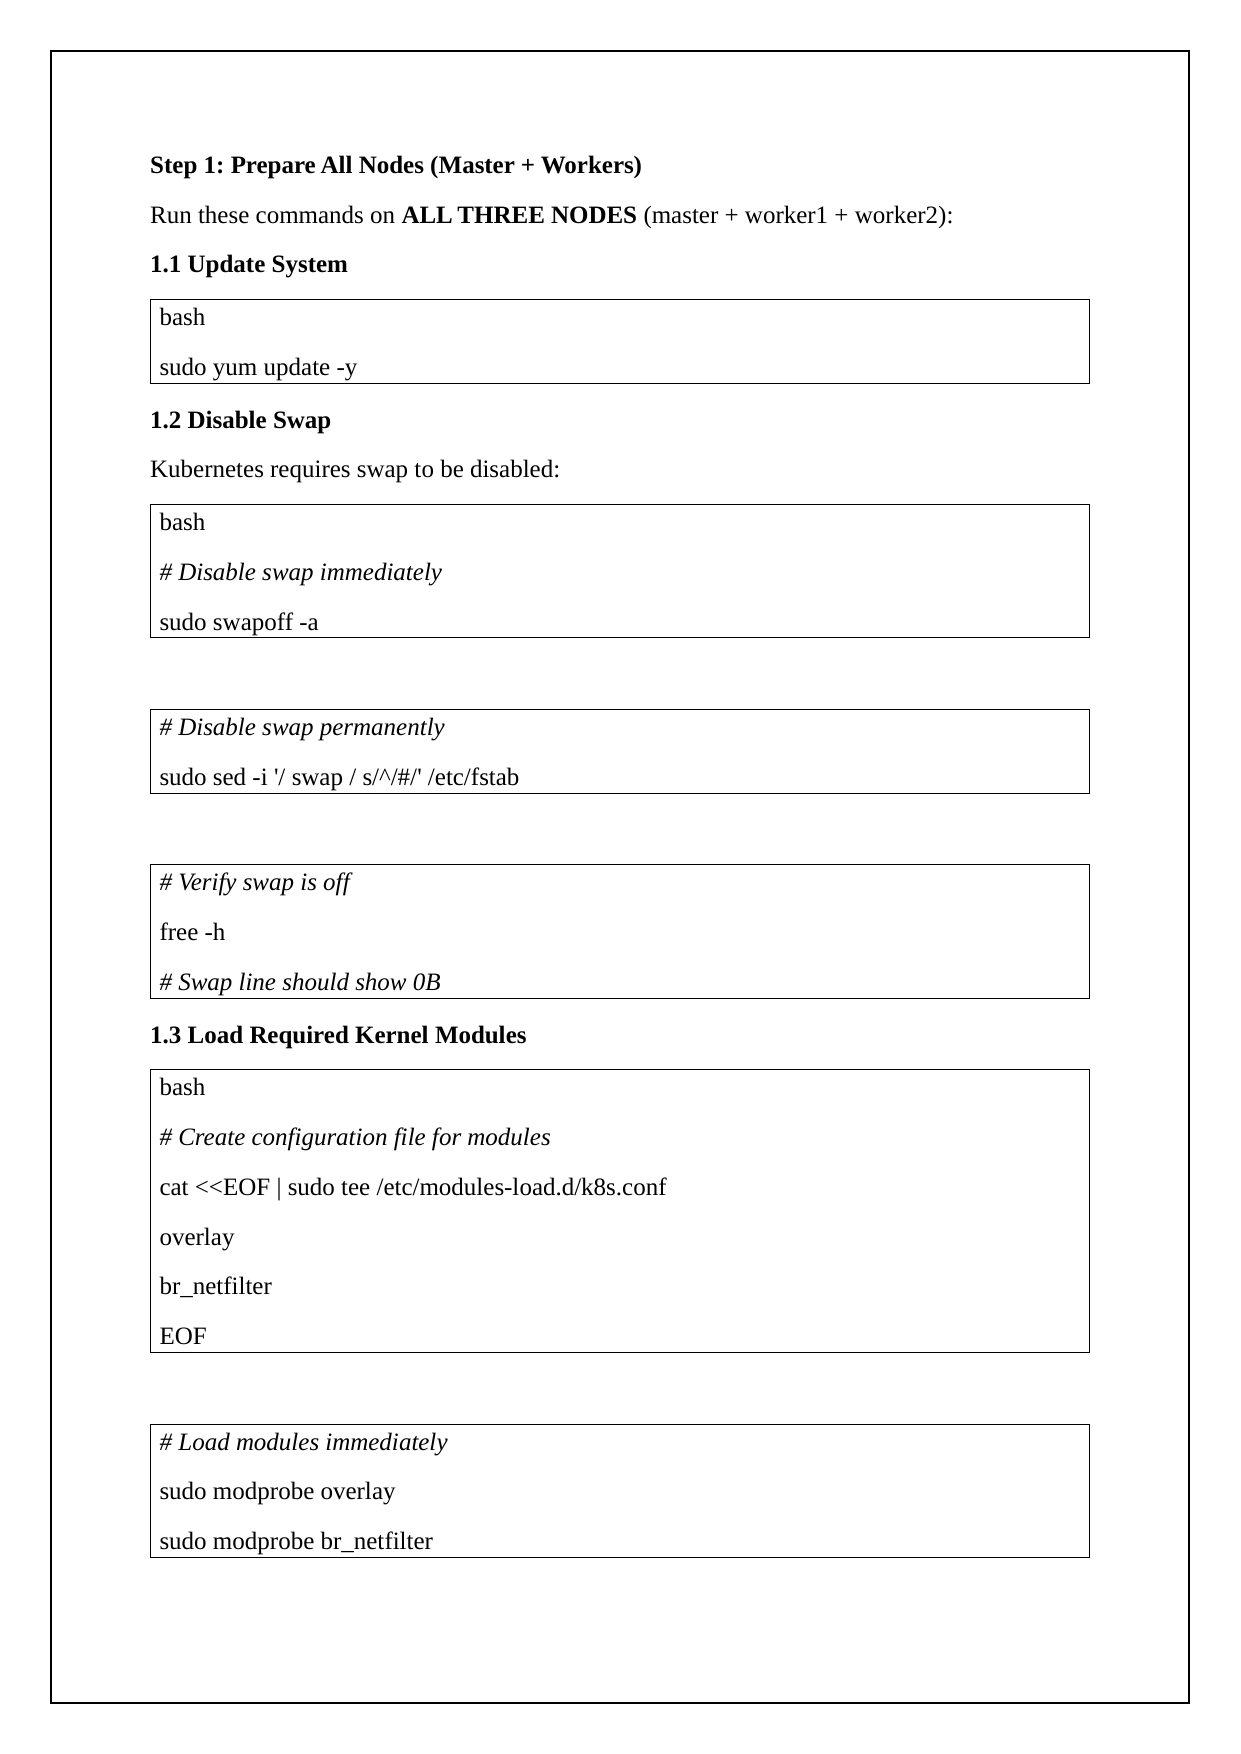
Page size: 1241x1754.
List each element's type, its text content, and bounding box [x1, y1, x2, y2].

text 1.1 Update System [150, 249, 1090, 278]
text bash [151, 1070, 1089, 1101]
text # Disable swap immediately [151, 554, 1089, 586]
text Step 1: Prepare All Nodes (Master + Workers) [150, 150, 1090, 179]
text br_netfilter [151, 1268, 1089, 1300]
text EOF [151, 1318, 1089, 1352]
text Run these commands on ALL THREE NODES (master + worker1 + worker2): [150, 200, 1090, 228]
text 1.2 Disable Swap [150, 405, 1090, 433]
text overlay [151, 1218, 1089, 1250]
text # Load modules immediately [151, 1425, 1089, 1455]
text sudo yum update -y [151, 349, 1089, 383]
text sudo modprobe br_netfilter [151, 1523, 1089, 1557]
text bash [151, 300, 1089, 331]
text Kubernetes requires swap to be disabled: [150, 454, 1090, 483]
text sudo modprobe overlay [151, 1473, 1089, 1505]
text # Disable swap permanently [151, 710, 1089, 741]
text sudo sed -i '/ swap / s/^/#/' /etc/fstab [151, 759, 1089, 793]
text cat <<EOF | sudo tee /etc/modules-load.d/k8s.conf [151, 1169, 1089, 1201]
text sudo swapoff -a [151, 603, 1089, 637]
text # Verify swap is off [151, 865, 1089, 896]
text # Create configuration file for modules [151, 1119, 1089, 1151]
text 1.3 Load Required Kernel Modules [150, 1020, 1090, 1048]
text # Swap line should show 0B [151, 964, 1089, 998]
text free -h [151, 914, 1089, 946]
text bash [151, 505, 1089, 536]
